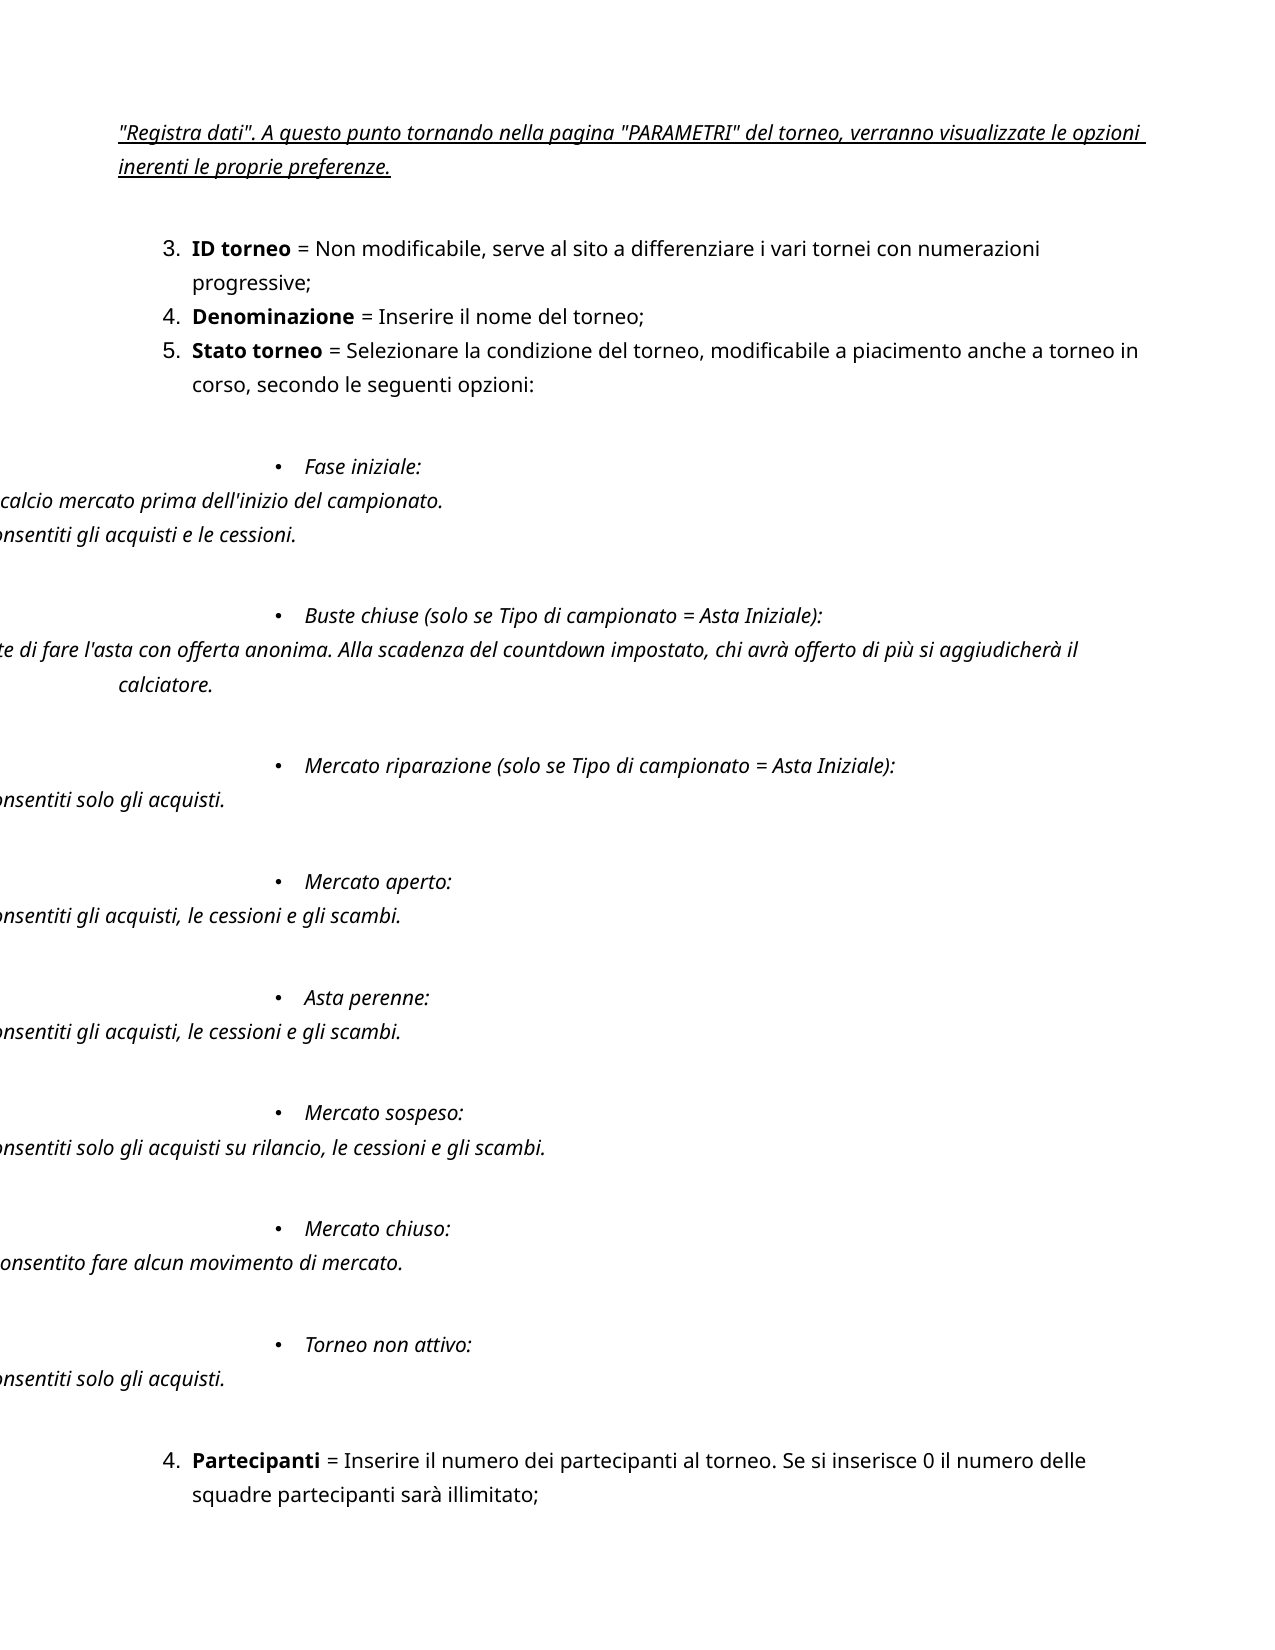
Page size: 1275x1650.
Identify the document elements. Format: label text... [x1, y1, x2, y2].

list Asta perenne: [275, 983, 1157, 1011]
list ID torneo = Non modificabile, serve al sito a differenziare i vari tornei con numerazioni progressive; [162, 234, 1157, 296]
list Buste chiuse (solo se Tipo di campionato = Asta Iniziale): [275, 602, 1157, 630]
text Non è consentito fare alcun movimento di mercato. [0, 1248, 1157, 1277]
list Stato torneo = Selezionare la condizione del torneo, modificabile a piacimento anche a torneo in corso, secondo le seguenti opzioni: [162, 336, 1157, 398]
text "Registra dati". A questo punto tornando nella pagina "PARAMETRI" del torneo, verranno visualizzate le opzioni inerenti le proprie preferenze. [118, 118, 1157, 181]
list Fase iniziale: [275, 452, 1157, 480]
list Partecipanti = Inserire il numero dei partecipanti al torneo. Se si inserisce 0 il numero delle squadre partecipanti sarà illimitato; [162, 1446, 1157, 1508]
text Fase di calcio mercato prima dell'inizio del campionato. [0, 486, 1157, 514]
list Denominazione = Inserire il nome del torneo; [162, 302, 1157, 330]
text Sono consentiti solo gli acquisti. [0, 785, 1157, 814]
text Sono consentiti solo gli acquisti su rilancio, le cessioni e gli scambi. [0, 1133, 1157, 1161]
list Mercato chiuso: [275, 1214, 1157, 1243]
text Permette di fare l'asta con offerta anonima. Alla scadenza del countdown impostato, chi avrà offerto di più si aggiudicherà il calciatore. [0, 636, 1157, 698]
text Sono consentiti gli acquisti, le cessioni e gli scambi. [0, 901, 1157, 929]
text Sono consentiti solo gli acquisti. [0, 1364, 1157, 1392]
list Mercato sospeso: [275, 1098, 1157, 1127]
list Mercato riparazione (solo se Tipo di campionato = Asta Iniziale): [275, 751, 1157, 780]
list Mercato aperto: [275, 867, 1157, 896]
list Torneo non attivo: [275, 1330, 1157, 1358]
text Sono consentiti gli acquisti, le cessioni e gli scambi. [0, 1017, 1157, 1045]
text Sono consentiti gli acquisti e le cessioni. [0, 520, 1157, 548]
